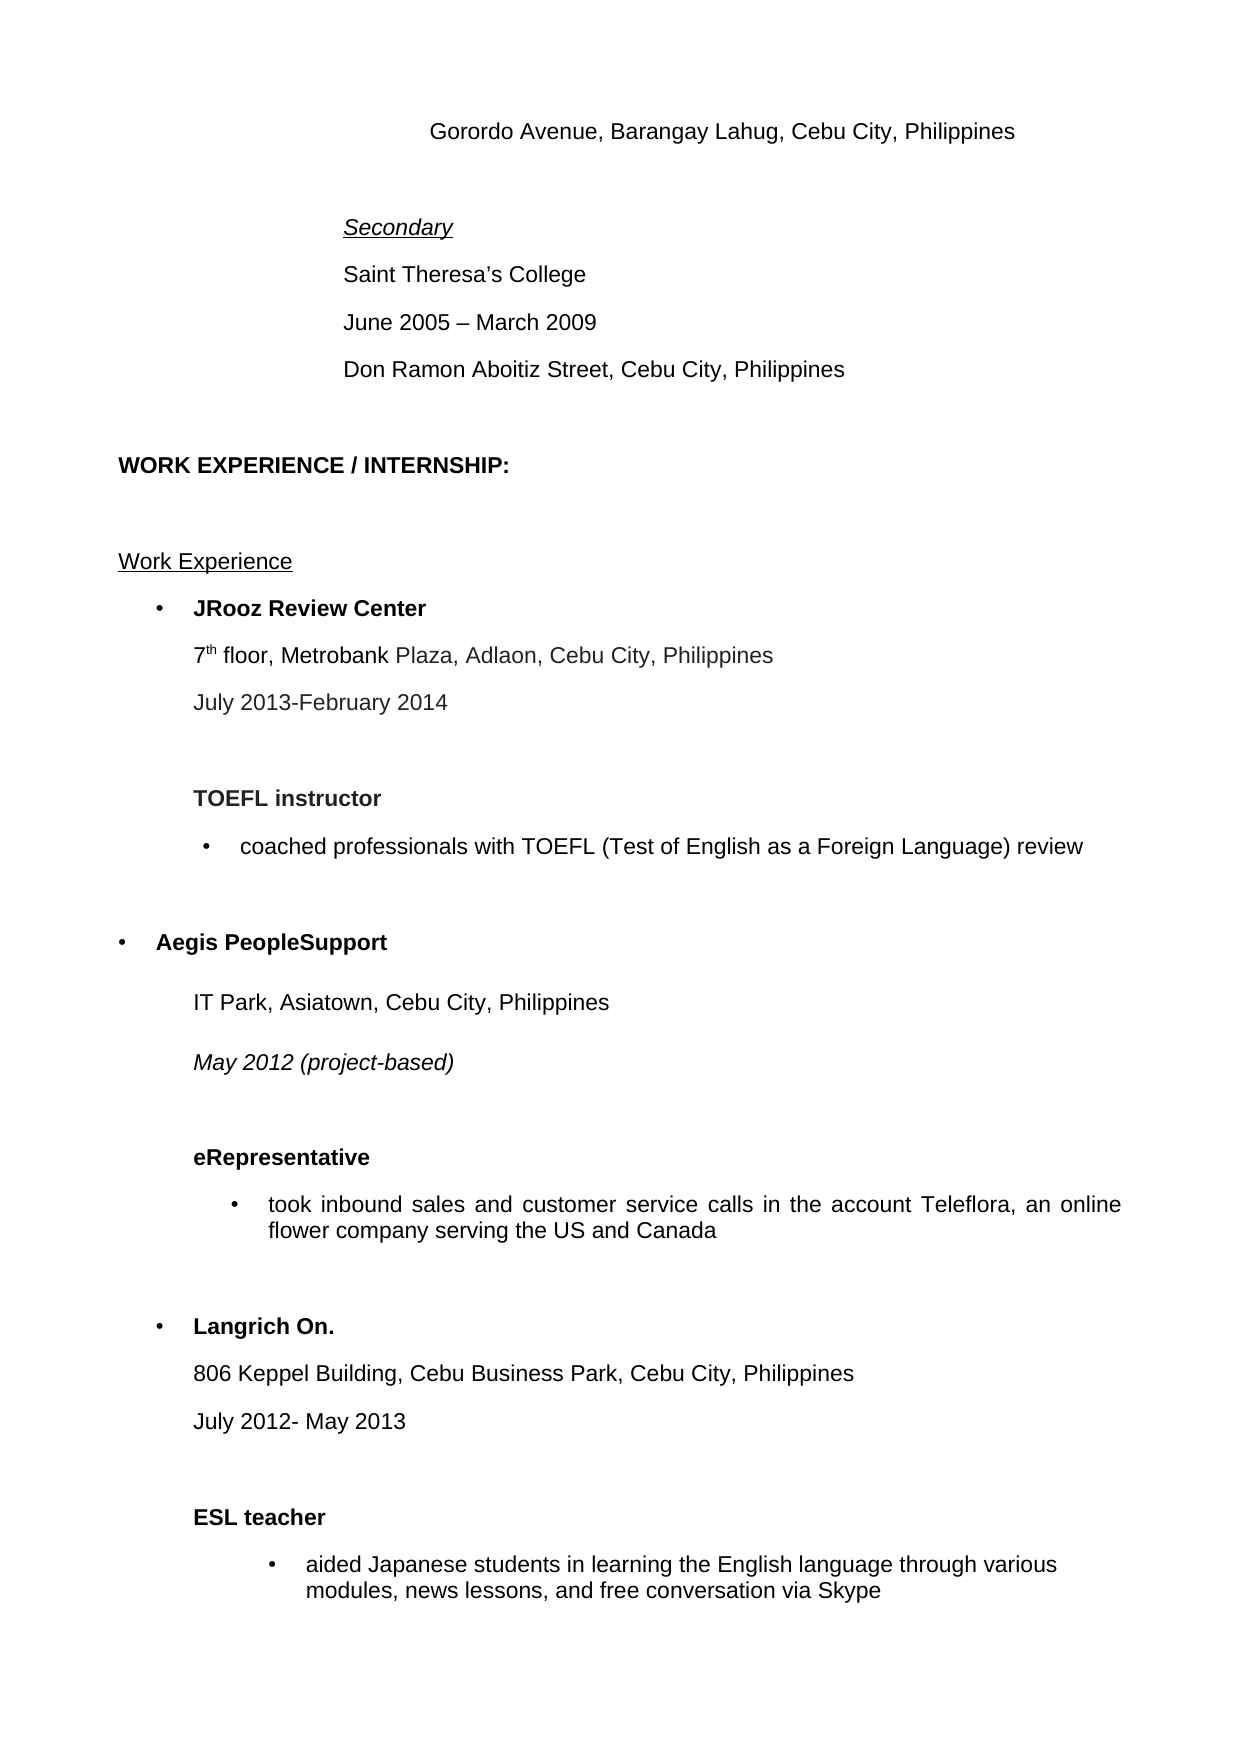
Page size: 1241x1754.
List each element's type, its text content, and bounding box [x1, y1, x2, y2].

list took inbound sales and customer service calls in the account Teleflora, an online flower company serving the US and Canada [231, 1191, 1122, 1243]
list JRooz Review Center [156, 595, 1122, 621]
list coached professionals with TOEFL (Test of English as a Foreign Language) review [156, 833, 1122, 859]
text Secondary [268, 214, 1122, 241]
text Gorordo Avenue, Barangay Lahug, Cebu City, Philippines [118, 118, 1122, 144]
list aided Japanese students in learning the English language through various modules, news lessons, and free conversation via Skype [268, 1551, 1122, 1603]
text WORK EXPERIENCE / INTERNSHIP: [118, 452, 1122, 478]
text May 2012 (project-based) [118, 1049, 1122, 1076]
text Don Ramon Aboitiz Street, Cebu City, Philippines [268, 356, 1122, 382]
text 7th floor, Metrobank Plaza, Adlaon, Cebu City, Philippines [193, 642, 1122, 668]
text eRepresentative [118, 1144, 1122, 1170]
text ESL teacher [193, 1504, 1122, 1530]
text July 2013-February 2014 [193, 689, 1122, 716]
text Saint Theresa’s College [268, 261, 1122, 288]
list Aegis PeopleSupport [118, 929, 1122, 955]
text Work Experience [118, 548, 1122, 574]
text July 2012- May 2013 [193, 1408, 1122, 1434]
text June 2005 – March 2009 [268, 308, 1122, 335]
text 806 Keppel Building, Cebu Business Park, Cebu City, Philippines [193, 1360, 1122, 1387]
list Langrich On. [156, 1313, 1122, 1339]
text IT Park, Asiatown, Cebu City, Philippines [193, 989, 1122, 1015]
text TOEFL instructor [193, 785, 1122, 812]
